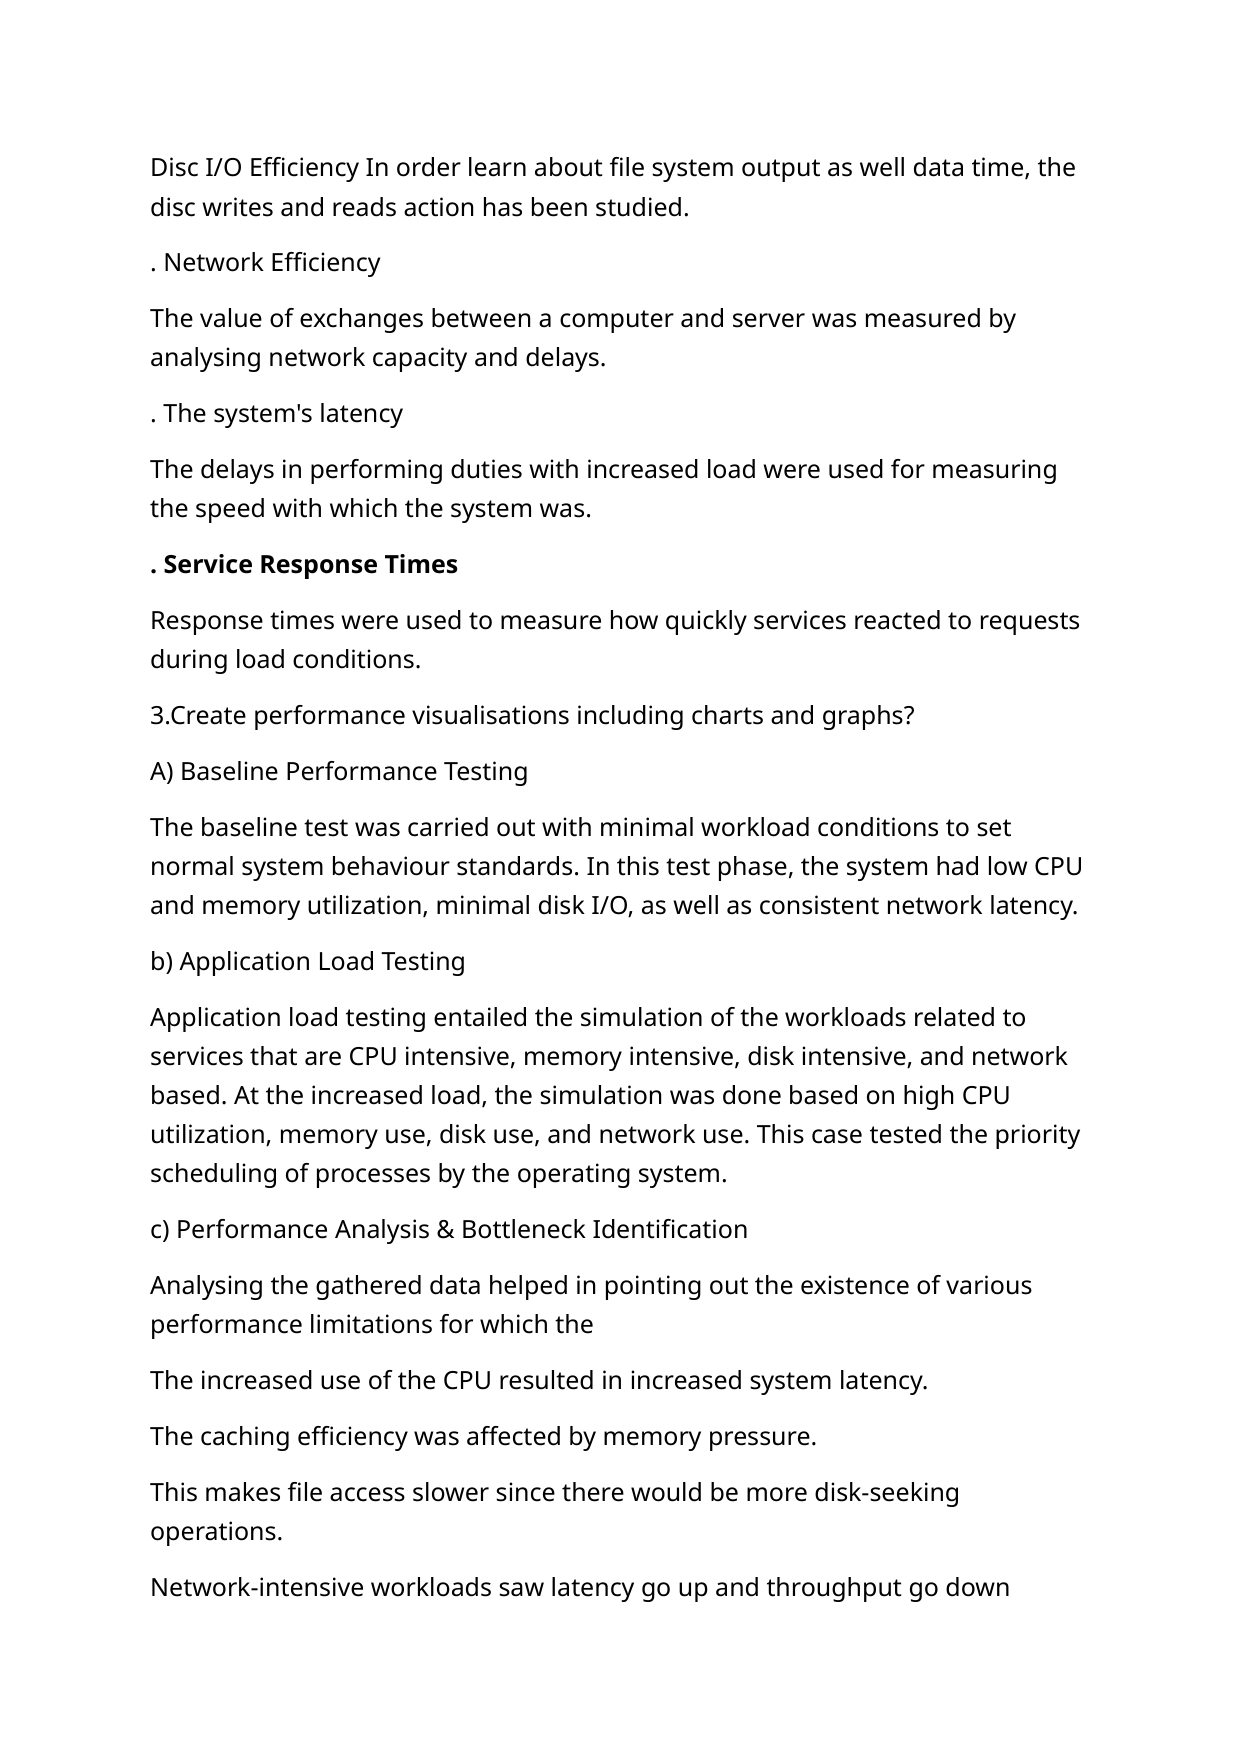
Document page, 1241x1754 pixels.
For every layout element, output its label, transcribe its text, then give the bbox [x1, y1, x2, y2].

text Response times were used to measure how quickly services reacted to requests during load conditions. [150, 602, 1090, 676]
text 3.Create performance visualisations including charts and graphs? [150, 697, 1090, 732]
text The delays in performing duties with increased load were used for measuring the speed with which the system was. [150, 452, 1090, 525]
text Network-intensive workloads saw latency go up and throughput go down [150, 1569, 1090, 1603]
text . Network Efficiency [150, 245, 1090, 279]
text . Service Response Times [150, 547, 1090, 581]
text The value of exchanges between a computer and server was measured by analysing network capacity and delays. [150, 301, 1090, 374]
text This makes file access slower since there would be more disk-seeking operations. [150, 1474, 1090, 1547]
text . The system's latency [150, 396, 1090, 430]
text The increased use of the CPU resulted in increased system latency. [150, 1362, 1090, 1397]
text The baseline test was carried out with minimal workload conditions to set normal system behaviour standards. In this test phase, the system had low CPU and memory utilization, minimal disk I/O, as well as consistent network latency. [150, 809, 1090, 922]
text Disc I/O Efficiency In order learn about file system output as well data time, the disc writes and reads action has been studied. [150, 150, 1090, 223]
text Application load testing entailed the simulation of the workloads related to services that are CPU intensive, memory intensive, disk intensive, and network based. At the increased load, the simulation was done based on high CPU utilization, memory use, disk use, and network use. This case tested the priority scheduling of processes by the operating system. [150, 999, 1090, 1190]
text b) Application Load Testing [150, 943, 1090, 977]
text A) Baseline Performance Testing [150, 753, 1090, 787]
text The caching efficiency was affected by memory pressure. [150, 1418, 1090, 1452]
text Analysing the gathered data helped in pointing out the existence of various performance limitations for which the [150, 1267, 1090, 1341]
text c) Performance Analysis & Bottleneck Identification [150, 1212, 1090, 1246]
